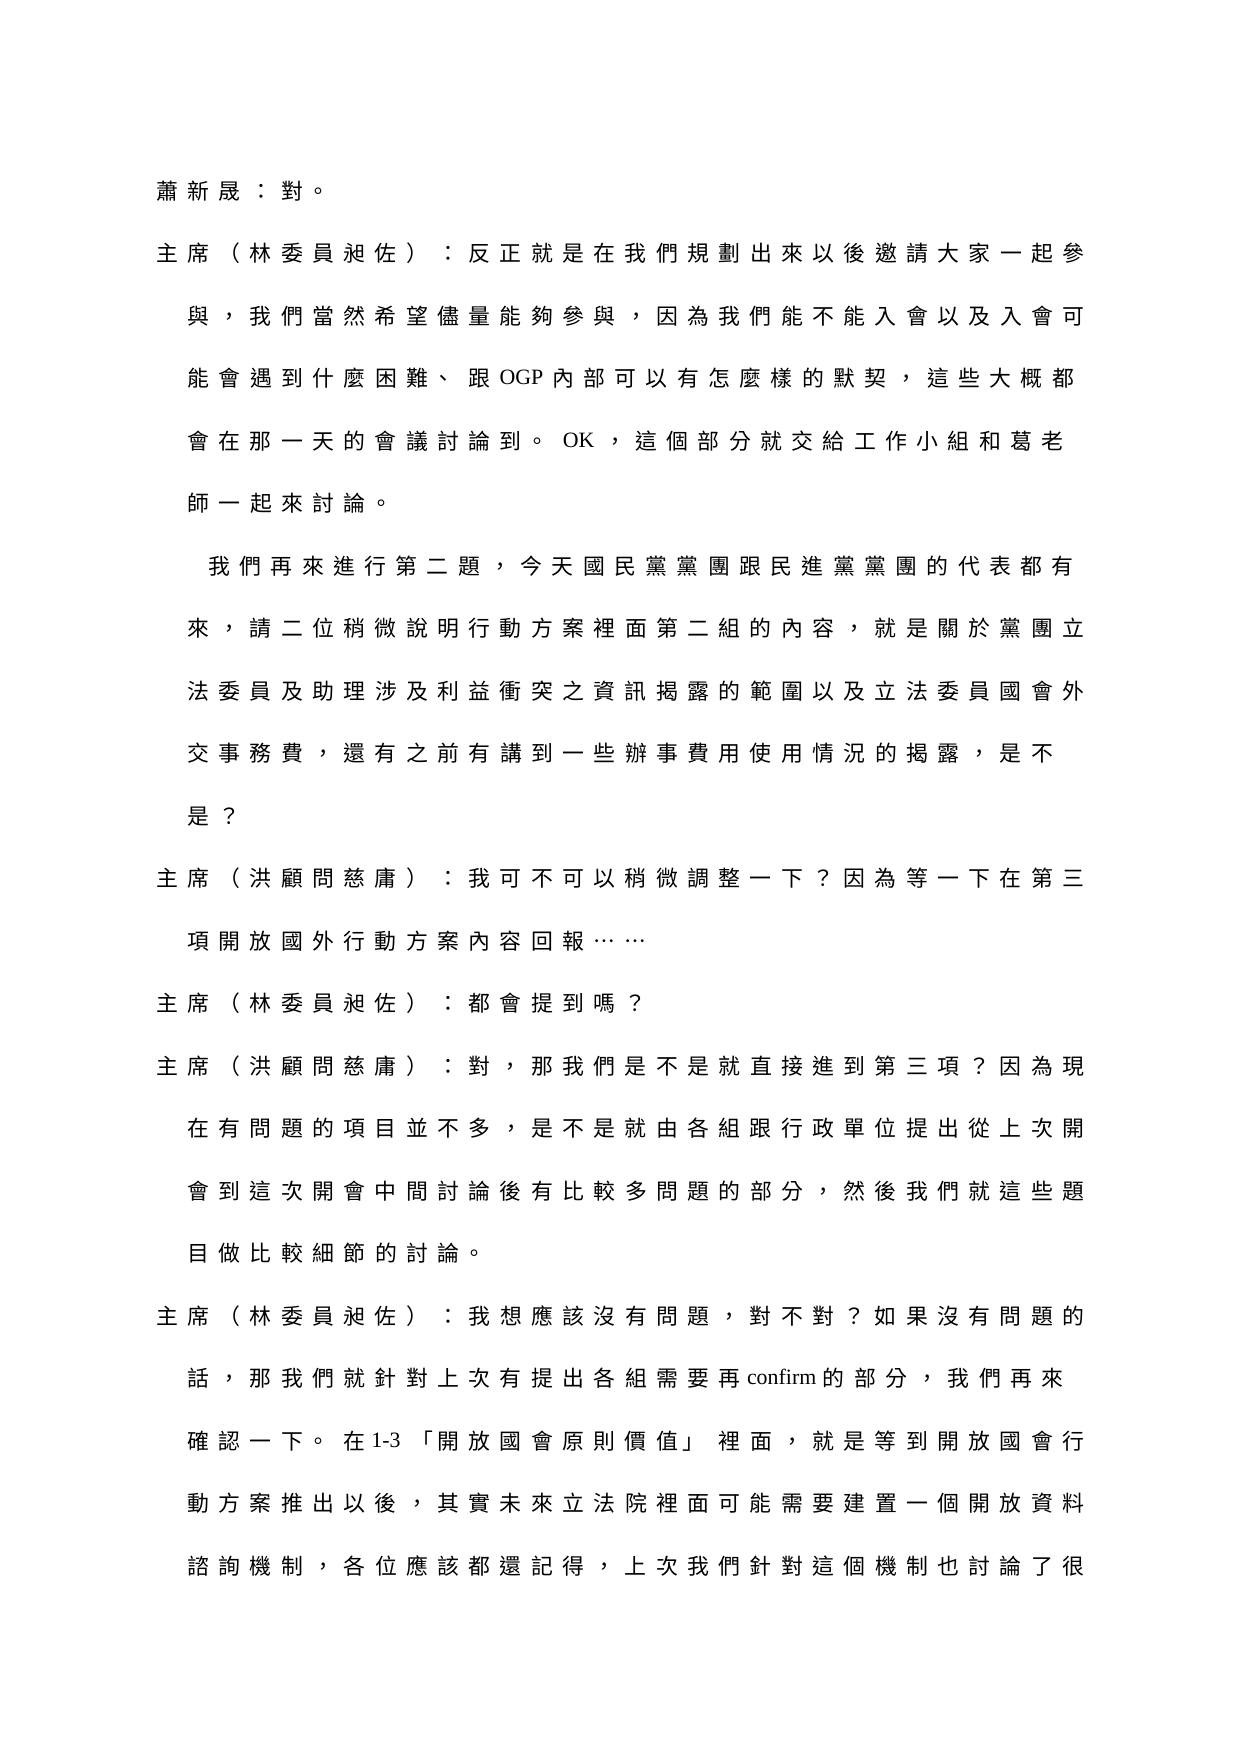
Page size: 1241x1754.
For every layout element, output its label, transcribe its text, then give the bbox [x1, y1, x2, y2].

text 蕭新晟：對。 [151, 158, 1089, 221]
text 主席（林委員昶佐）：反正就是在我們規劃出來以後邀請大家一起參與，我們當然希望儘量能夠參與，因為我們能不能入會以及入會可能會遇到什麼困難、跟OGP內部可以有怎麼樣的默契，這些大概都會在那一天的會議討論到。OK，這個部分就交給工作小組和葛老師一起來討論。 [151, 221, 1089, 533]
text 我們再來進行第二題，今天國民黨黨團跟民進黨黨團的代表都有來，請二位稍微說明行動方案裡面第二組的內容，就是關於黨團立法委員及助理涉及利益衝突之資訊揭露的範圍以及立法委員國會外交事務費，還有之前有講到一些辦事費用使用情況的揭露，是不是？ [173, 533, 1089, 846]
text 主席（林委員昶佐）：都會提到嗎？ [151, 971, 1089, 1033]
text 主席（林委員昶佐）：我想應該沒有問題，對不對？如果沒有問題的話，那我們就針對上次有提出各組需要再confirm的部分，我們再來確認一下。在1-3「開放國會原則價值」裡面，就是等到開放國會行動方案推出以後，其實未來立法院裡面可能需要建置一個開放資料諮詢機制，各位應該都還記得，上次我們針對這個機制也討論了很 [151, 1283, 1089, 1596]
text 主席（洪顧問慈庸）：對，那我們是不是就直接進到第三項？因為現在有問題的項目並不多，是不是就由各組跟行政單位提出從上次開會到這次開會中間討論後有比較多問題的部分，然後我們就這些題目做比較細節的討論。 [151, 1033, 1089, 1283]
text 主席（洪顧問慈庸）：我可不可以稍微調整一下？因為等一下在第三項開放國外行動方案內容回報…… [151, 846, 1089, 971]
